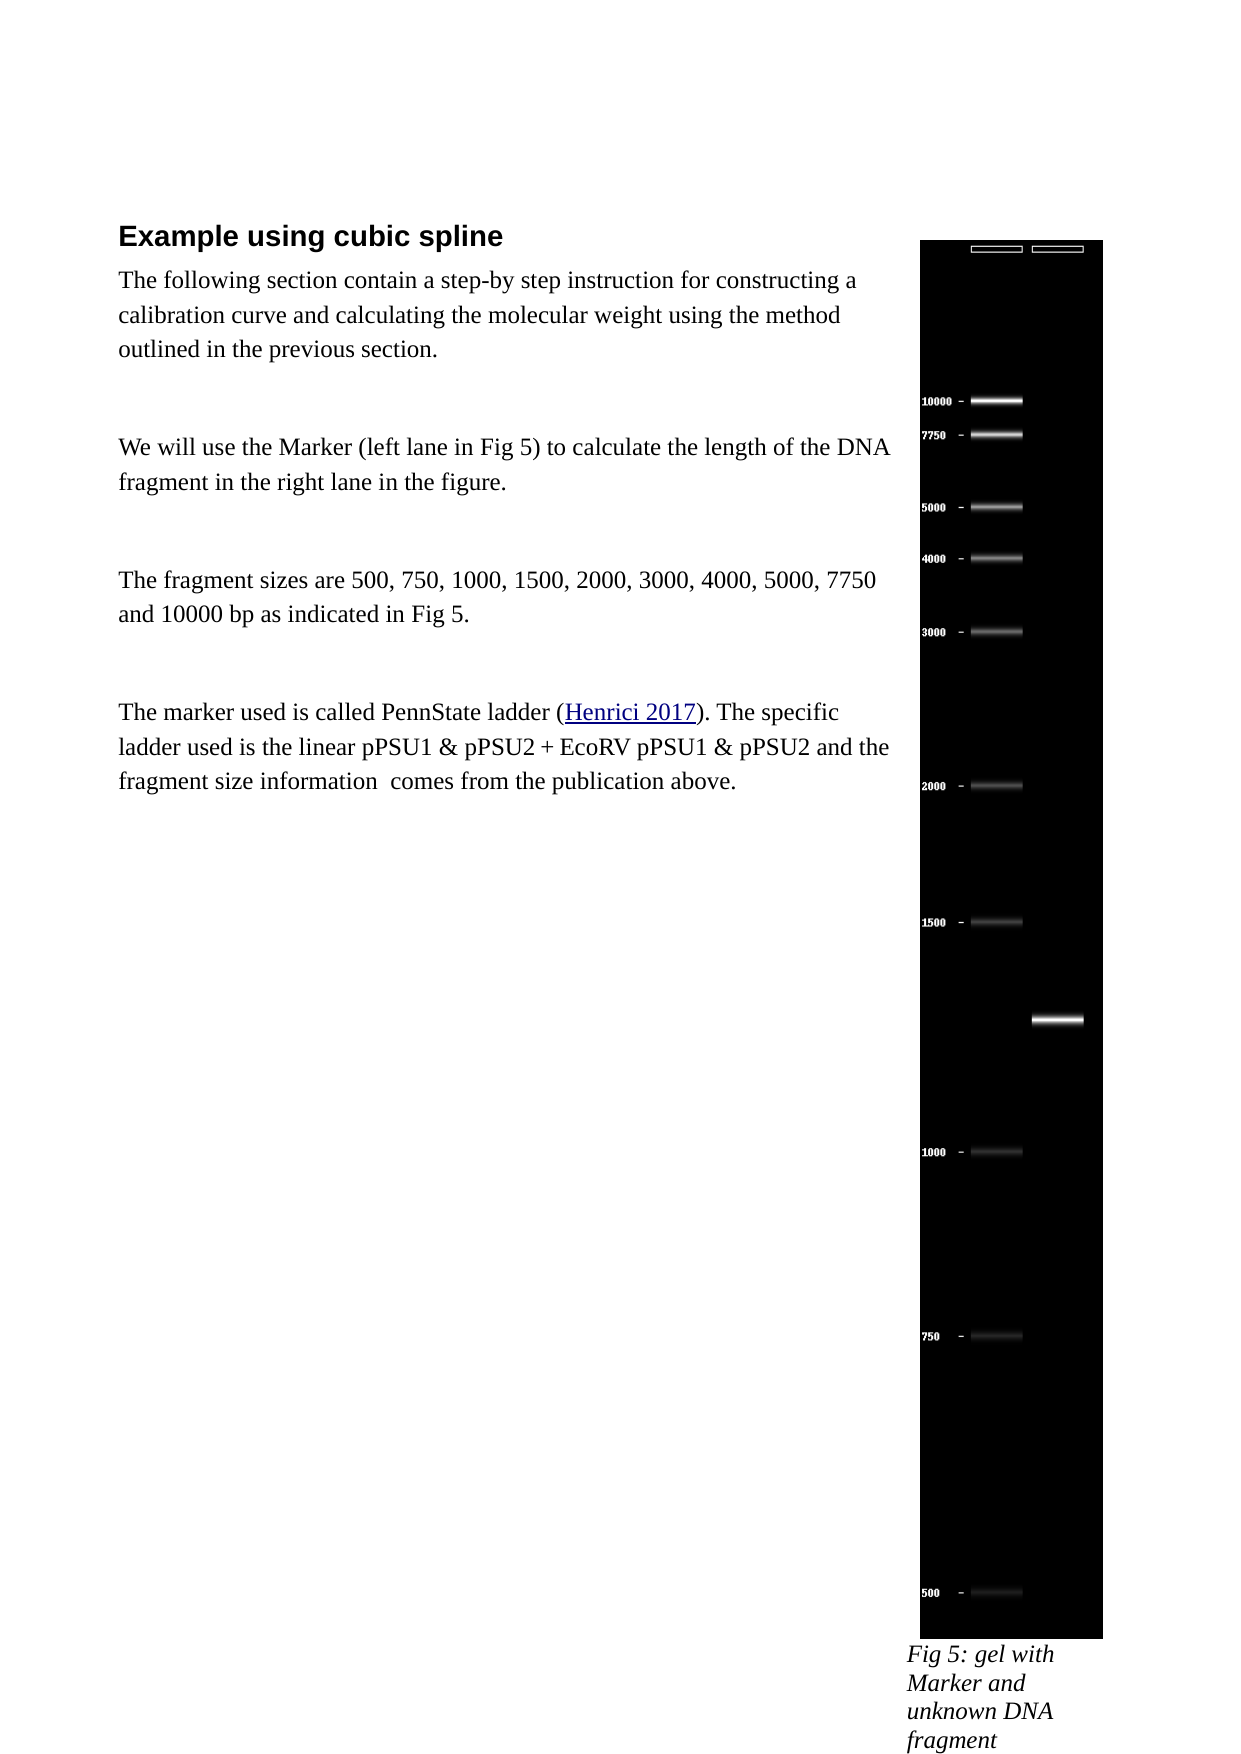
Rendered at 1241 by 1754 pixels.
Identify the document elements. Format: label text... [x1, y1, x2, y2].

text The fragment sizes are 500, 750, 1000, 1500, 2000, 3000, 4000, 5000, 7750 and 10000 bp as indicated in Fig 5. [118, 565, 907, 628]
text We will use the Marker (left lane in Fig 5) to calculate the length of the DNA fragment in the right lane in the figure. [118, 432, 907, 496]
picture [920, 240, 1103, 1639]
text Fig 5: gel with Marker and unknown DNA fragment [907, 241, 1117, 1754]
text The following section contain a step-by step instruction for constructing a calibration curve and calculating the molecular weight using the method outlined in the previous section. [118, 265, 907, 363]
text The marker used is called PennState ladder (Henrici 2017). The specific ladder used is the linear pPSU1 & pPSU2 + EcoRV pPSU1 & pPSU2 and the fragment size information comes from the publication above. [118, 697, 907, 795]
subtitle Example using cubic spline [118, 219, 1122, 253]
